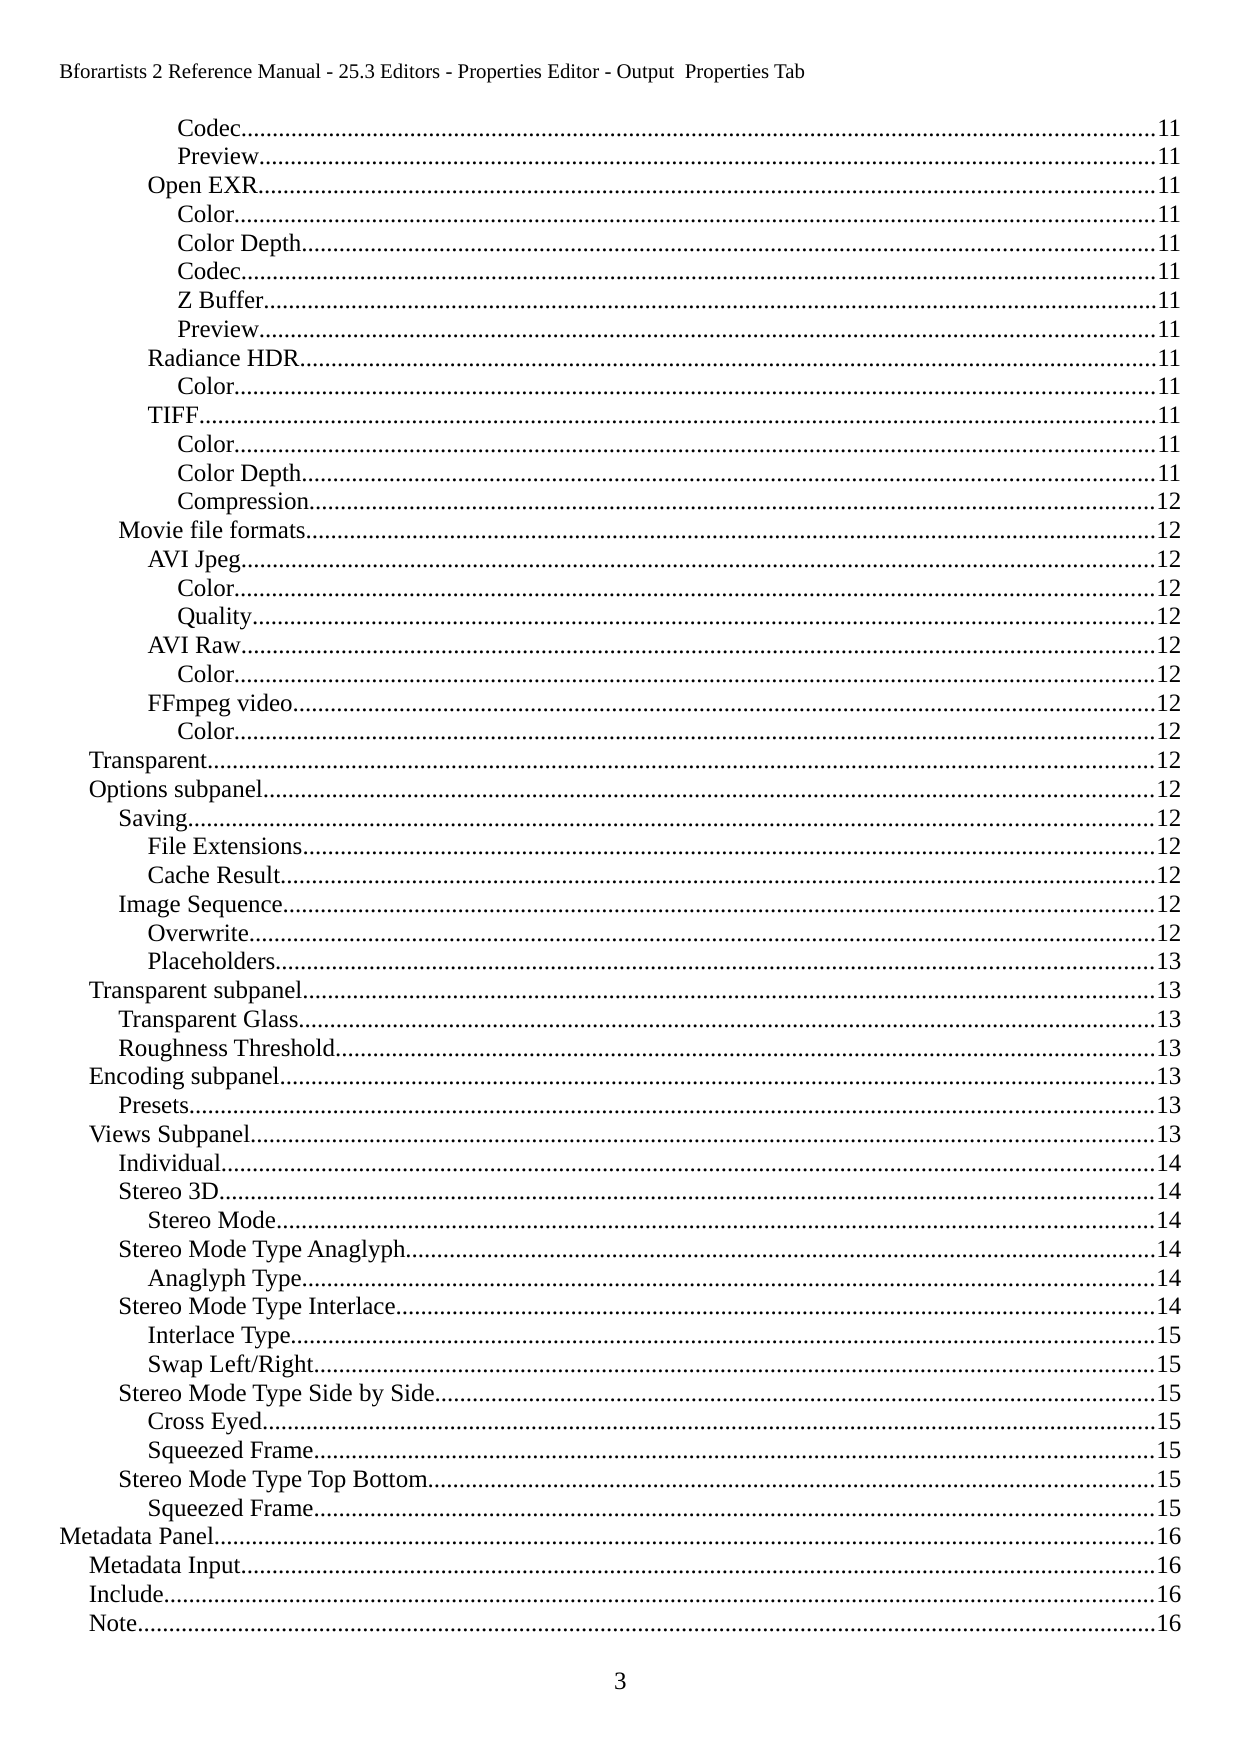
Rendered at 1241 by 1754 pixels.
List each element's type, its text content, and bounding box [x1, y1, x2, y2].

text Saving 12 [118, 803, 1181, 831]
text File Extensions 12 [147, 831, 1181, 860]
text Stereo 3D 14 [118, 1176, 1181, 1205]
text Interlace Type 15 [147, 1320, 1181, 1349]
text Movie file formats 12 [118, 515, 1181, 544]
text Open EXR 11 [147, 170, 1181, 199]
text Color 11 [177, 429, 1181, 458]
text Preview 11 [177, 141, 1181, 170]
text Preview 11 [177, 314, 1181, 343]
text Squeezed Frame 15 [147, 1435, 1181, 1464]
text Metadata Panel 16 [59, 1521, 1181, 1550]
text Color 12 [177, 573, 1181, 601]
text Radiance HDR 11 [147, 343, 1181, 371]
text Note 16 [88, 1608, 1181, 1636]
text Encoding subpanel 13 [88, 1061, 1181, 1090]
text Cache Result 12 [147, 860, 1181, 889]
text Compression 12 [177, 486, 1181, 515]
text AVI Jpeg 12 [147, 544, 1181, 573]
text Stereo Mode Type Top Bottom 15 [118, 1464, 1181, 1493]
text Squeezed Frame 15 [147, 1493, 1181, 1521]
text Swap Left/Right 15 [147, 1349, 1181, 1378]
text Include 16 [88, 1579, 1181, 1608]
text Metadata Input 16 [88, 1550, 1181, 1579]
text TIFF 11 [147, 400, 1181, 429]
text Color Depth 11 [177, 458, 1181, 486]
text Placeholders 13 [147, 946, 1181, 975]
text Options subpanel 12 [88, 774, 1181, 803]
text Transparent 12 [88, 745, 1181, 774]
text Transparent Glass 13 [118, 1004, 1181, 1033]
text Z Buffer 11 [177, 285, 1181, 314]
text Color 11 [177, 371, 1181, 400]
text Roughness Threshold 13 [118, 1033, 1181, 1061]
text Codec 11 [177, 113, 1181, 141]
text Color Depth 11 [177, 228, 1181, 256]
text Color 12 [177, 659, 1181, 688]
text Overwrite 12 [147, 918, 1181, 946]
text Anaglyph Type 14 [147, 1263, 1181, 1291]
text Color 11 [177, 199, 1181, 228]
text Codec 11 [177, 256, 1181, 285]
text AVI Raw 12 [147, 630, 1181, 659]
text Individual 14 [118, 1148, 1181, 1176]
text Image Sequence 12 [118, 889, 1181, 918]
text Stereo Mode Type Side by Side 15 [118, 1378, 1181, 1406]
text Cross Eyed 15 [147, 1406, 1181, 1435]
text Transparent subpanel 13 [88, 975, 1181, 1004]
text Presets 13 [118, 1090, 1181, 1119]
text Stereo Mode Type Interlace 14 [118, 1291, 1181, 1320]
text Stereo Mode 14 [147, 1205, 1181, 1234]
text Stereo Mode Type Anaglyph 14 [118, 1234, 1181, 1263]
text Quality 12 [177, 601, 1181, 630]
text FFmpeg video 12 [147, 688, 1181, 716]
text Views Subpanel 13 [88, 1119, 1181, 1148]
text Color 12 [177, 716, 1181, 745]
